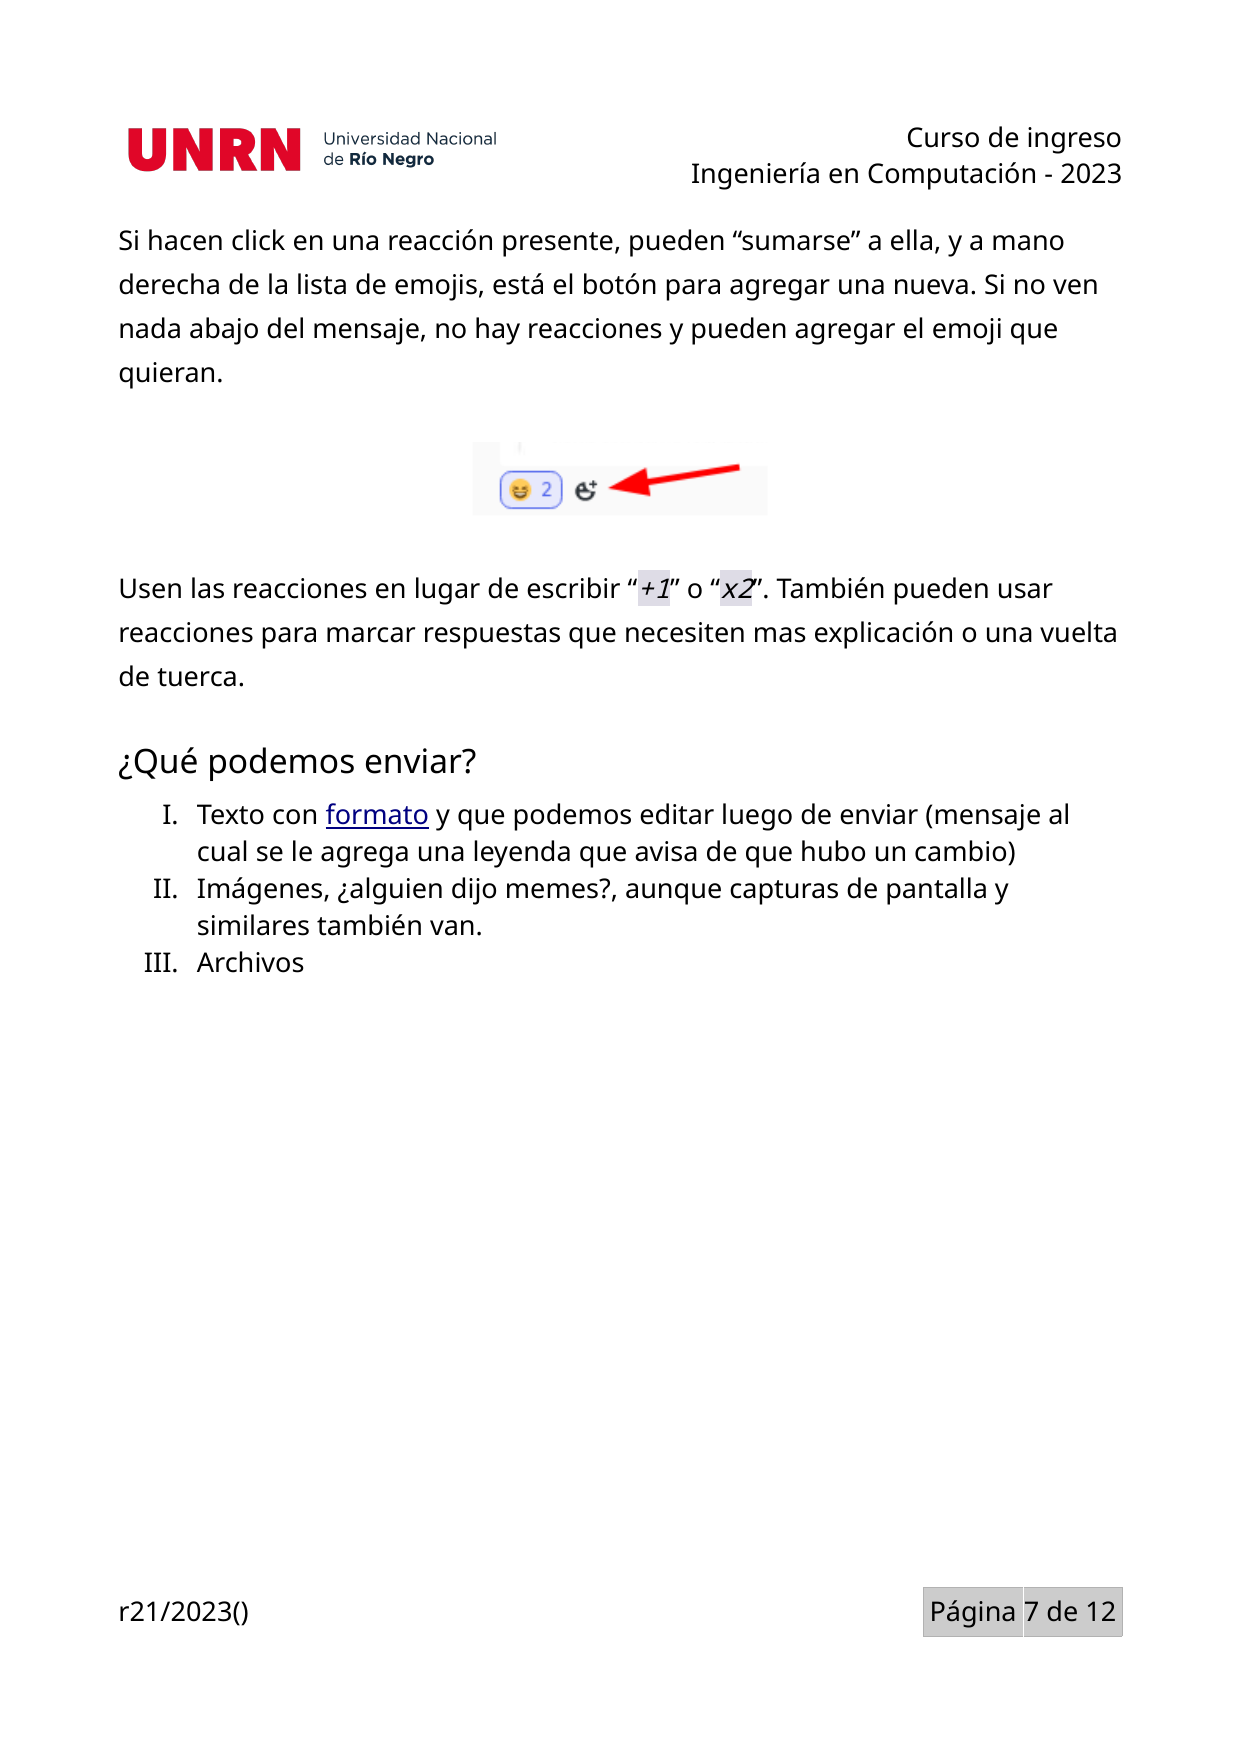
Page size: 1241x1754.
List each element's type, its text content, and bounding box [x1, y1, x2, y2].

list Texto con formato y que podemos editar luego de enviar (mensaje al cual se le agrega una leyenda que avisa de que hubo un cambio) [178, 796, 1122, 869]
list Archivos [178, 943, 1122, 980]
picture [472, 442, 768, 533]
text Usen las reacciones en lugar de escribir “+1” o “x2”. También pueden usar reacciones para marcar respuestas que necesiten mas explicación o una vuelta de tuerca. [118, 413, 1122, 695]
text Si hacen click en una reacción presente, pueden “sumarse” a ella, y a mano derecha de la lista de emojis, está el botón para agregar una nueva. Si no ven nada abajo del mensaje, no hay reacciones y pueden agregar el emoji que quieran. [118, 221, 1122, 391]
subtitle ¿Qué podemos enviar? [118, 737, 1122, 783]
picture [118, 118, 505, 180]
list Imágenes, ¿alguien dijo memes?, aunque capturas de pantalla y similares también van. [178, 869, 1122, 943]
